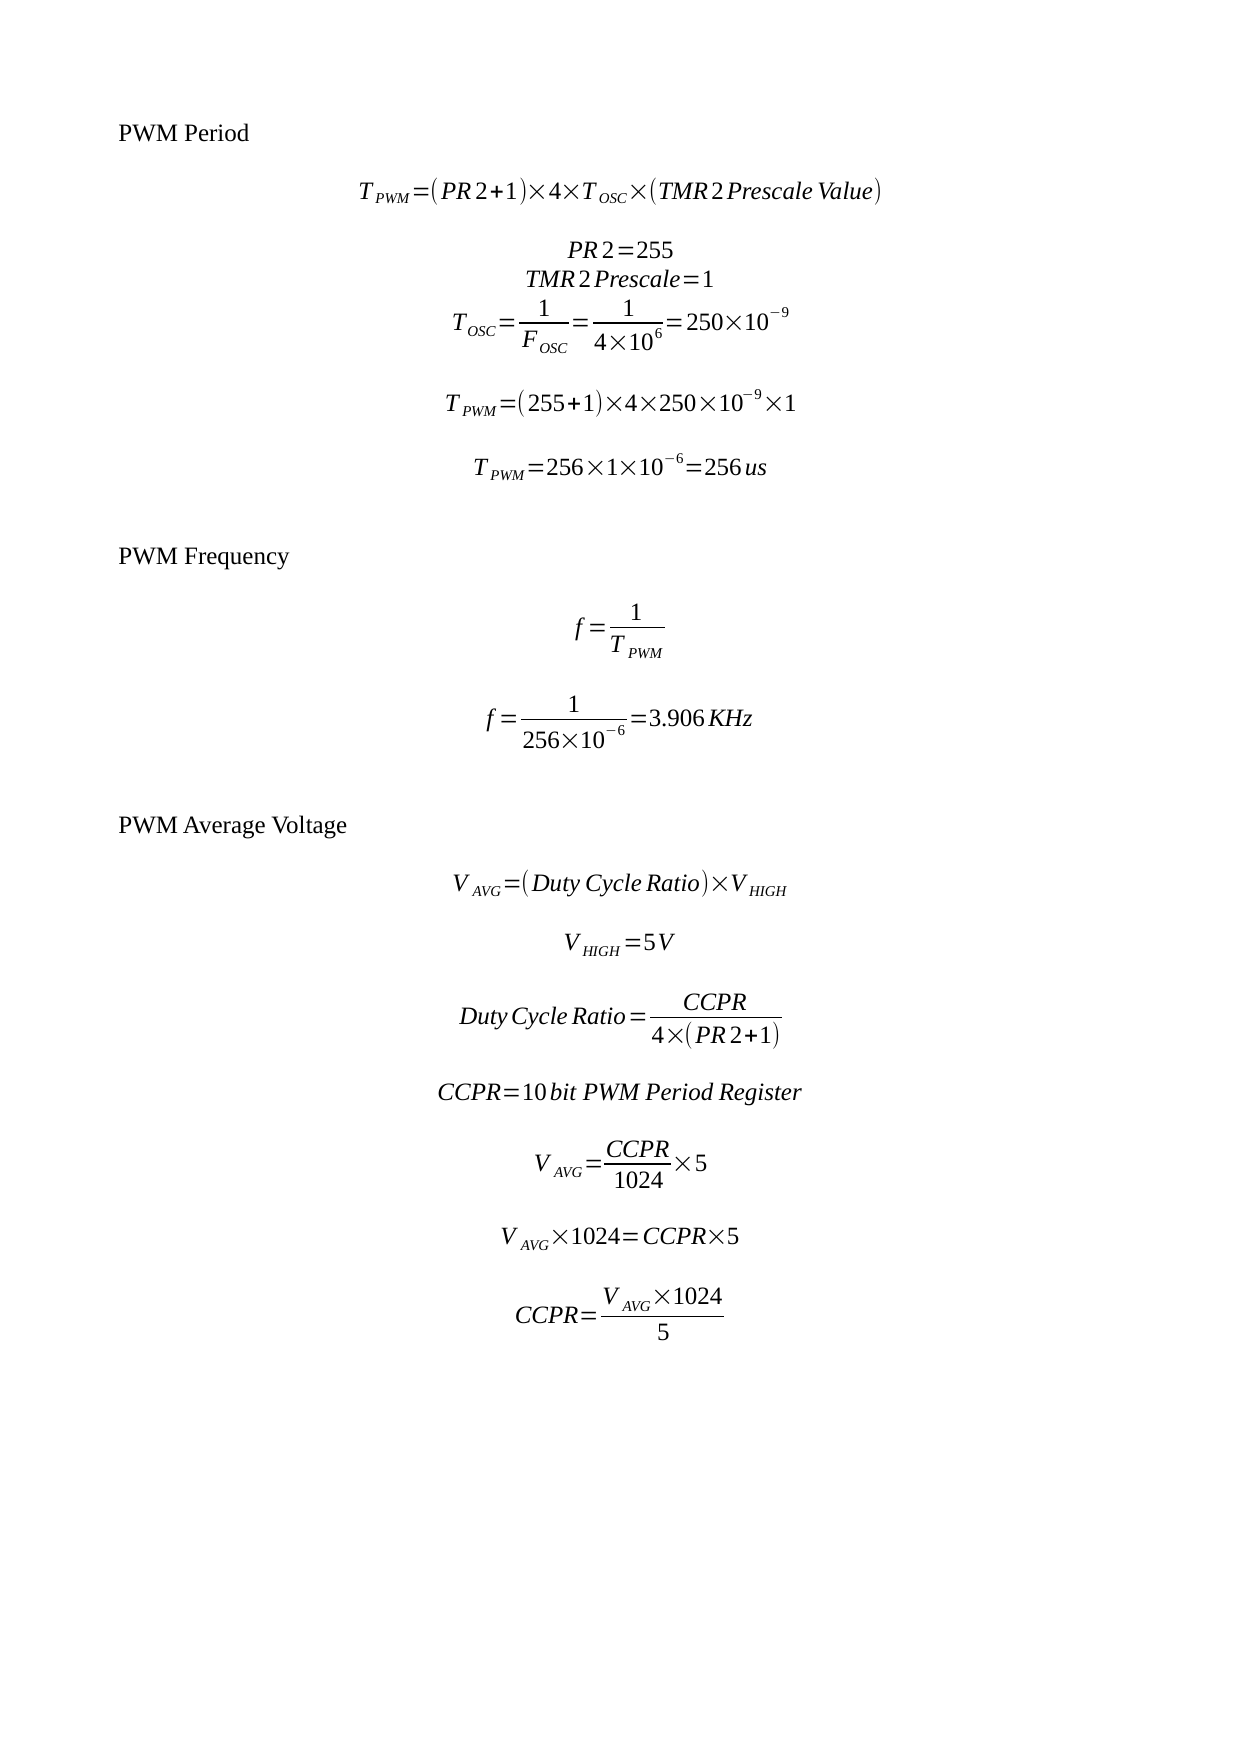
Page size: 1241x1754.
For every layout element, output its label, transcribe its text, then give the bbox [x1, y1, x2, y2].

text PWM Period [118, 118, 1122, 147]
text PWM Frequency [118, 541, 1122, 570]
text PWM Average Voltage [118, 810, 1122, 839]
